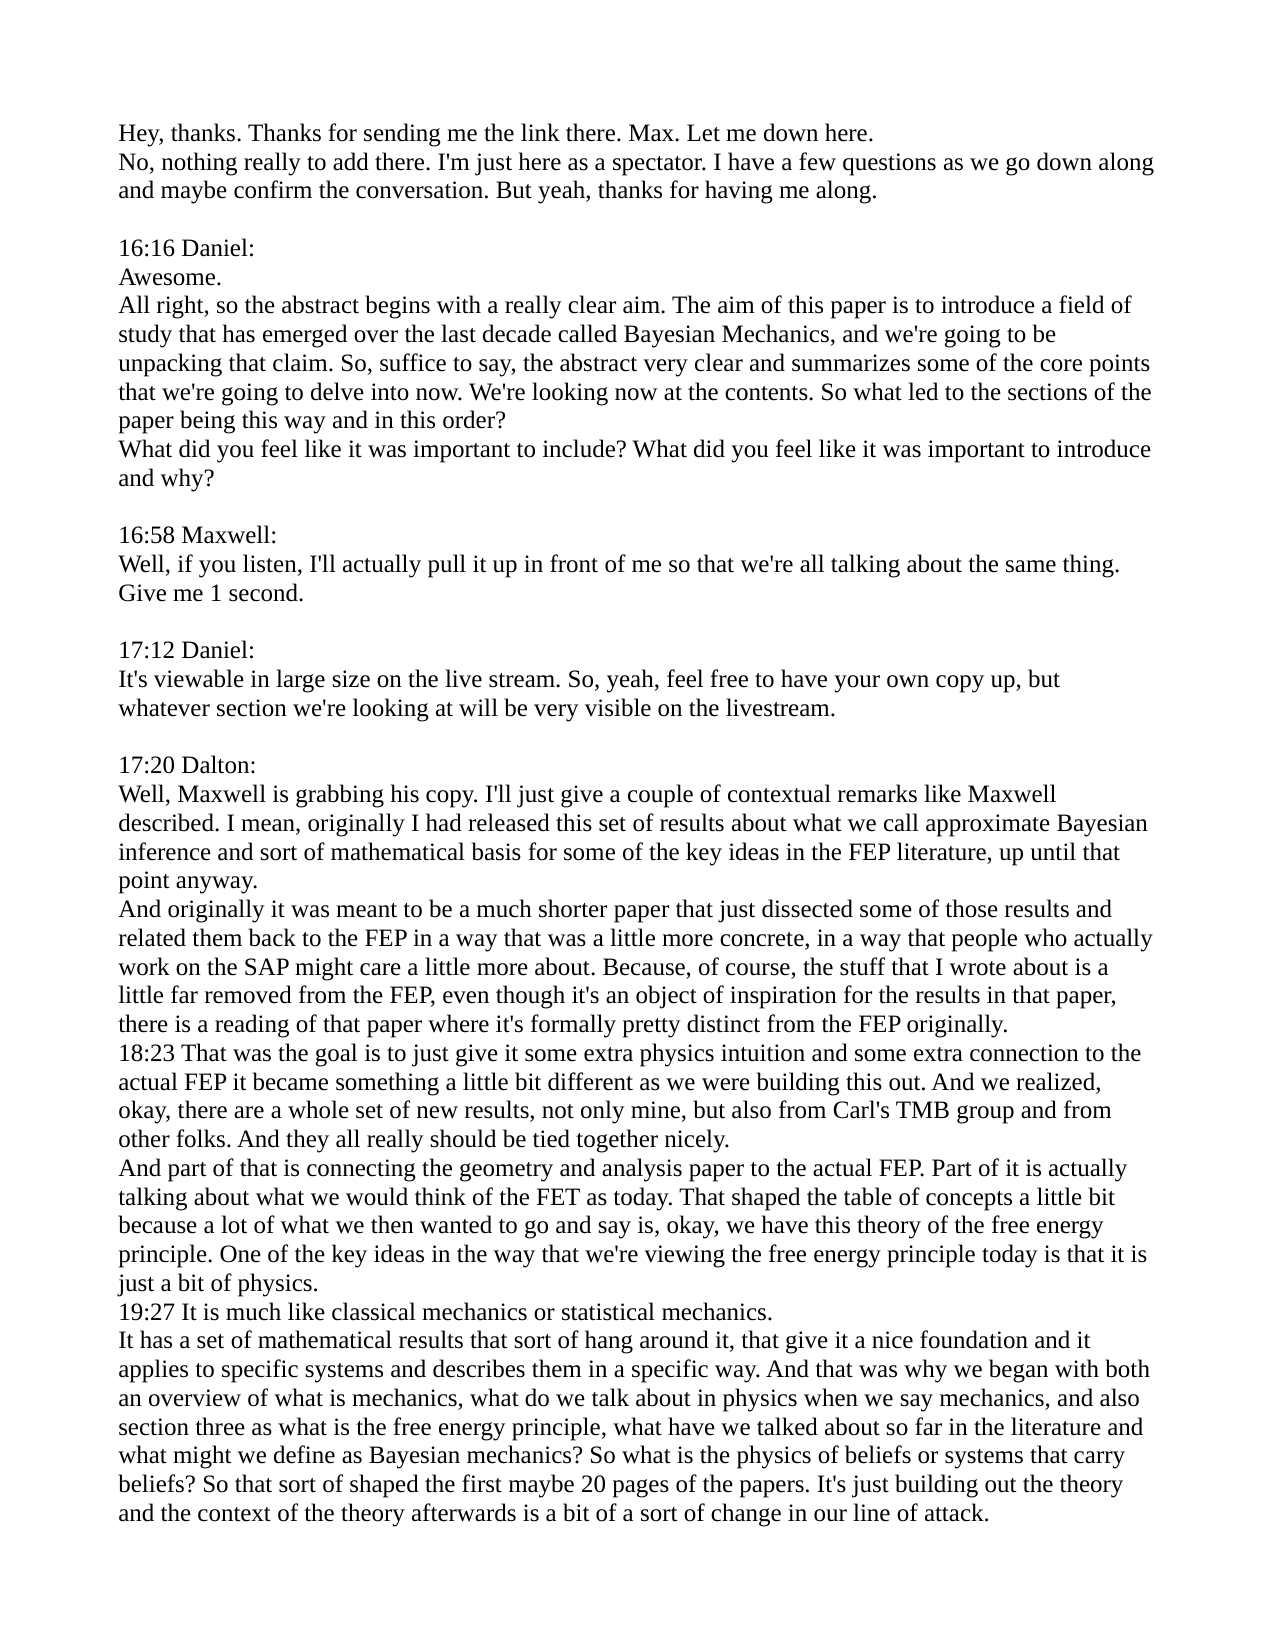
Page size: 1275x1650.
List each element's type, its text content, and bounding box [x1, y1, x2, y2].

text And originally it was meant to be a much shorter paper that just dissected some of those results and related them back to the FEP in a way that was a little more concrete, in a way that people who actually work on the SAP might care a little more about. Because, of course, the stuff that I wrote about is a little far removed from the FEP, even though it's an object of inspiration for the results in that paper, there is a reading of that paper where it's formally pretty distinct from the FEP originally. [118, 894, 1157, 1038]
text 19:27 It is much like classical mechanics or statistical mechanics. [118, 1297, 1157, 1326]
text 17:20 Dalton: [118, 751, 1157, 779]
text It has a set of mathematical results that sort of hang around it, that give it a nice foundation and it applies to specific systems and describes them in a specific way. And that was why we began with both an overview of what is mechanics, what do we talk about in physics when we say mechanics, and also section three as what is the free energy principle, what have we talked about so far in the literature and what might we define as Bayesian mechanics? So what is the physics of beliefs or systems that carry beliefs? So that sort of shaped the first maybe 20 pages of the papers. It's just building out the theory and the context of the theory afterwards is a bit of a sort of change in our line of attack. [118, 1326, 1157, 1527]
text Well, if you listen, I'll actually pull it up in front of me so that we're all talking about the same thing. [118, 549, 1157, 578]
text No, nothing really to add there. I'm just here as a spectator. I have a few questions as we go down along and maybe confirm the conversation. But yeah, thanks for having me along. [118, 147, 1157, 204]
text Awesome. [118, 262, 1157, 291]
text What did you feel like it was important to include? What did you feel like it was important to introduce and why? [118, 434, 1157, 492]
text And part of that is connecting the geometry and analysis paper to the actual FEP. Part of it is actually talking about what we would think of the FET as today. That shaped the table of concepts a little bit because a lot of what we then wanted to go and say is, okay, we have this theory of the free energy principle. One of the key ideas in the way that we're viewing the free energy principle today is that it is just a bit of physics. [118, 1153, 1157, 1297]
text It's viewable in large size on the live stream. So, yeah, feel free to have your own copy up, but whatever section we're looking at will be very visible on the livestream. [118, 664, 1157, 722]
text 16:16 Daniel: [118, 233, 1157, 262]
text Give me 1 second. [118, 578, 1157, 607]
text 17:12 Daniel: [118, 636, 1157, 664]
text All right, so the abstract begins with a really clear aim. The aim of this paper is to introduce a field of study that has emerged over the last decade called Bayesian Mechanics, and we're going to be unpacking that claim. So, suffice to say, the abstract very clear and summarizes some of the core points that we're going to delve into now. We're looking now at the contents. So what led to the sections of the paper being this way and in this order? [118, 291, 1157, 434]
text 16:58 Maxwell: [118, 521, 1157, 549]
text 18:23 That was the goal is to just give it some extra physics intuition and some extra connection to the actual FEP it became something a little bit different as we were building this out. And we realized, okay, there are a whole set of new results, not only mine, but also from Carl's TMB group and from other folks. And they all really should be tied together nicely. [118, 1038, 1157, 1153]
text Hey, thanks. Thanks for sending me the link there. Max. Let me down here. [118, 118, 1157, 147]
text Well, Maxwell is grabbing his copy. I'll just give a couple of contextual remarks like Maxwell described. I mean, originally I had released this set of results about what we call approximate Bayesian inference and sort of mathematical basis for some of the key ideas in the FEP literature, up until that point anyway. [118, 779, 1157, 894]
